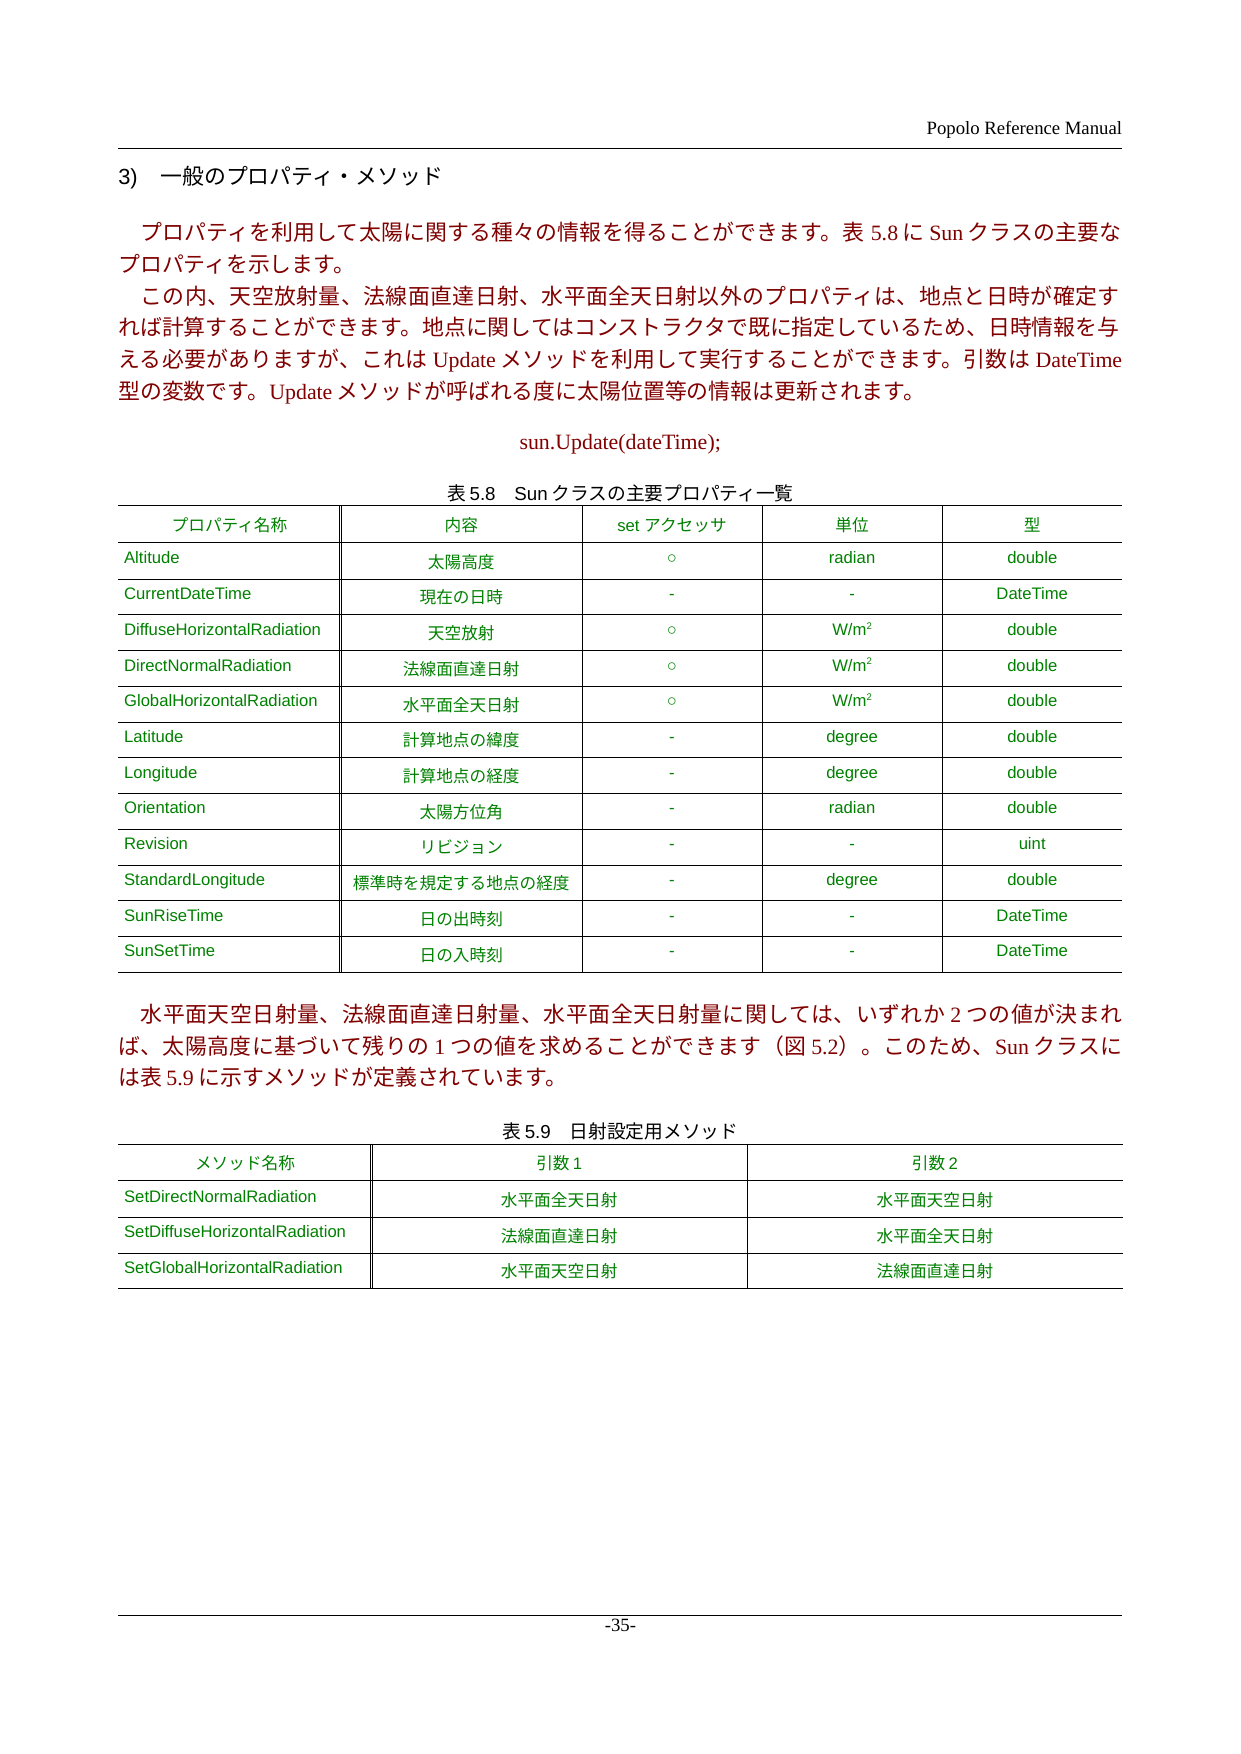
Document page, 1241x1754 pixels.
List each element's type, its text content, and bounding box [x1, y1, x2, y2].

table_header 引数1 [373, 1145, 747, 1180]
text 水平面天空日射量、法線面直達日射量、水平面全天日射量に関しては、いずれか2つの値が決まれば、太陽高度に基づいて残りの1つの値を求めることができます（図5.2）。このため、Sunクラスには表5.9に示すメソッドが定義されています。 [118, 997, 1122, 1092]
table_header 型 [943, 506, 1122, 542]
table_cell DiffuseHorizontalRadiation [118, 615, 339, 650]
table_cell 法線面直達日射 [342, 651, 582, 686]
table_cell 日の出時刻 [342, 901, 582, 936]
table_cell DirectNormalRadiation [118, 651, 339, 686]
table_cell 水平面天空日射 [373, 1254, 747, 1288]
table_cell 計算地点の経度 [342, 758, 582, 793]
table_cell 太陽方位角 [342, 794, 582, 829]
table_cell 法線面直達日射 [748, 1254, 1122, 1288]
table_cell 計算地点の緯度 [342, 723, 582, 757]
table_cell degree [763, 866, 942, 900]
table_header set アクセッサ [583, 506, 762, 542]
table_cell - [583, 937, 762, 972]
table_header 内容 [342, 506, 582, 542]
table_header メソッド名称 [118, 1145, 370, 1180]
table_cell - [763, 901, 942, 936]
table_cell Latitude [118, 723, 339, 757]
table_cell W/m2 [763, 651, 942, 686]
table_cell SunSetTime [118, 937, 339, 972]
table_cell ○ [583, 615, 762, 650]
table_cell 法線面直達日射 [373, 1218, 747, 1252]
table_cell Revision [118, 830, 339, 864]
table_cell CurrentDateTime [118, 580, 339, 614]
table_cell SetDirectNormalRadiation [118, 1181, 370, 1217]
table_cell - [583, 901, 762, 936]
table_cell double [943, 723, 1122, 757]
table_cell Longitude [118, 758, 339, 793]
table_cell double [943, 543, 1122, 579]
table_cell double [943, 794, 1122, 829]
table_cell double [943, 758, 1122, 793]
table_cell 太陽高度 [342, 543, 582, 579]
table_cell DateTime [943, 580, 1122, 614]
table_cell DateTime [943, 937, 1122, 972]
table_cell リビジョン [342, 830, 582, 864]
table_cell SunRiseTime [118, 901, 339, 936]
table_cell - [583, 794, 762, 829]
table_cell - [583, 758, 762, 793]
subtitle 一般のプロパティ・メソッド [118, 159, 1122, 191]
text この内、天空放射量、法線面直達日射、水平面全天日射以外のプロパティは、地点と日時が確定すれば計算することができます。地点に関してはコンストラクタで既に指定しているため、日時情報を与える必要がありますが、これはUpdateメソッドを利用して実行することができます。引数はDateTime型の変数です。Updateメソッドが呼ばれる度に太陽位置等の情報は更新されます。 [118, 279, 1122, 405]
text 表5.9 日射設定用メソッド [118, 1116, 1122, 1143]
table_cell DateTime [943, 901, 1122, 936]
table_cell - [763, 830, 942, 864]
table_cell SetGlobalHorizontalRadiation [118, 1254, 370, 1288]
table_cell StandardLongitude [118, 866, 339, 900]
text 表5.8 Sunクラスの主要プロパティ一覧 [118, 478, 1122, 505]
table_cell degree [763, 758, 942, 793]
table_cell uint [943, 830, 1122, 864]
table_cell SetDiffuseHorizontalRadiation [118, 1218, 370, 1252]
table_cell ○ [583, 543, 762, 579]
table_cell 水平面天空日射 [748, 1181, 1122, 1217]
table_cell - [583, 723, 762, 757]
table_cell ○ [583, 687, 762, 722]
table_cell - [583, 580, 762, 614]
table_cell - [583, 866, 762, 900]
table_cell 天空放射 [342, 615, 582, 650]
table_header 単位 [763, 506, 942, 542]
table_cell 水平面全天日射 [748, 1218, 1122, 1252]
table_cell radian [763, 794, 942, 829]
table_cell 現在の日時 [342, 580, 582, 614]
table_cell Orientation [118, 794, 339, 829]
table_cell double [943, 615, 1122, 650]
table_cell 水平面全天日射 [342, 687, 582, 722]
table_cell double [943, 687, 1122, 722]
table_cell W/m2 [763, 615, 942, 650]
table_cell GlobalHorizontalRadiation [118, 687, 339, 722]
table_cell Altitude [118, 543, 339, 579]
table_cell ○ [583, 651, 762, 686]
table_cell - [763, 937, 942, 972]
text sun.Update(dateTime); [118, 429, 1122, 454]
table_cell 標準時を規定する地点の経度 [342, 866, 582, 900]
table_header プロパティ名称 [118, 506, 339, 542]
table_cell 水平面全天日射 [373, 1181, 747, 1217]
table_cell degree [763, 723, 942, 757]
table_cell W/m2 [763, 687, 942, 722]
table_header 引数2 [748, 1145, 1122, 1180]
table_cell - [763, 580, 942, 614]
table_cell - [583, 830, 762, 864]
text プロパティを利用して太陽に関する種々の情報を得ることができます。表5.8にSunクラスの主要なプロパティを示します。 [118, 215, 1122, 279]
table_cell double [943, 651, 1122, 686]
table_cell 日の入時刻 [342, 937, 582, 972]
table_cell radian [763, 543, 942, 579]
table_cell double [943, 866, 1122, 900]
